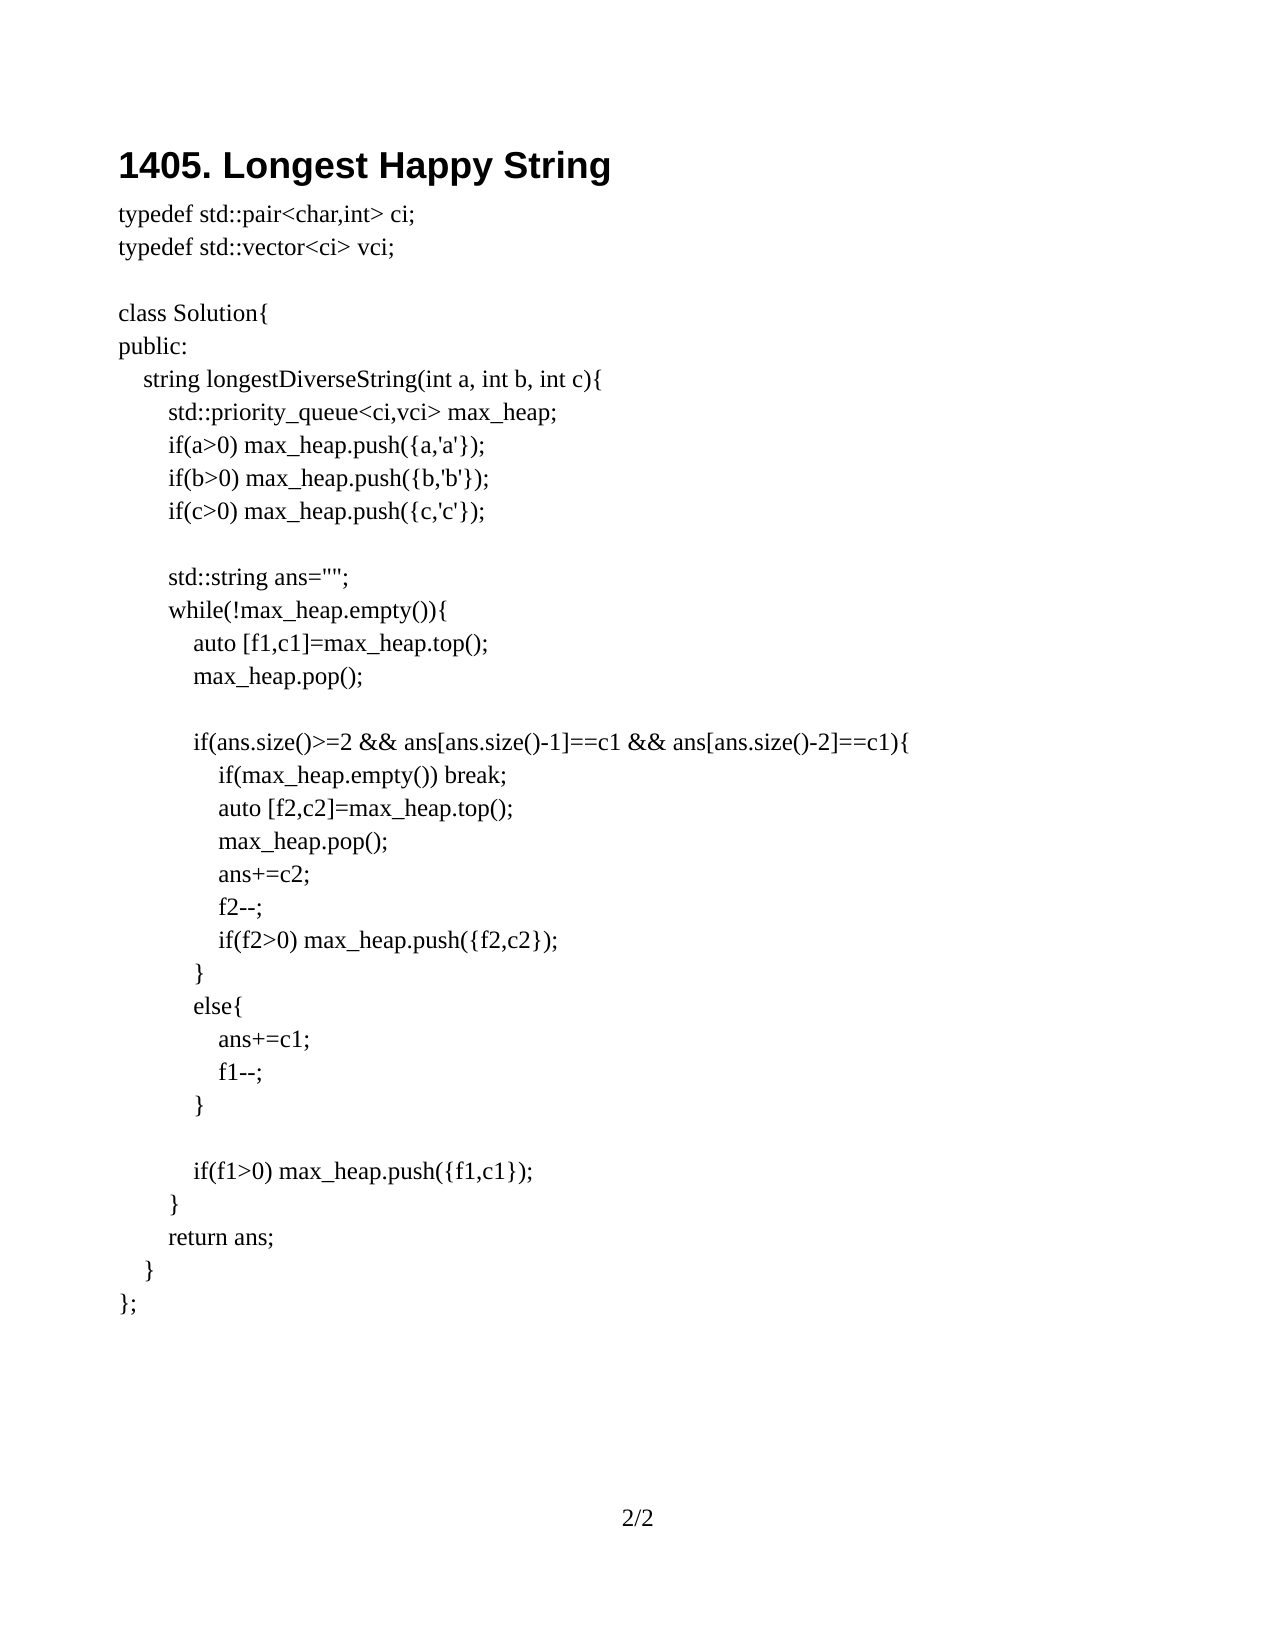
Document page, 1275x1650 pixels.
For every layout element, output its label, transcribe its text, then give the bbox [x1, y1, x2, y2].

text if(a>0) max_heap.push({a,'a'}); [118, 430, 1157, 459]
text f2--; [118, 892, 1157, 921]
text string longestDiverseString(int a, int b, int c){ [118, 364, 1157, 393]
text return ans; [118, 1222, 1157, 1251]
text max_heap.pop(); [118, 826, 1157, 855]
text typedef std::pair<char,int> ci; [118, 199, 1157, 227]
text max_heap.pop(); [118, 661, 1157, 690]
text if(ans.size()>=2 && ans[ans.size()-1]==c1 && ans[ans.size()-2]==c1){ [118, 727, 1157, 756]
text }; [118, 1288, 1157, 1317]
text class Solution{ [118, 298, 1157, 327]
text if(c>0) max_heap.push({c,'c'}); [118, 496, 1157, 525]
text else{ [118, 991, 1157, 1020]
text if(max_heap.empty()) break; [118, 760, 1157, 789]
text typedef std::vector<ci> vci; [118, 232, 1157, 261]
text } [118, 1090, 1157, 1119]
text ans+=c2; [118, 859, 1157, 888]
text if(b>0) max_heap.push({b,'b'}); [118, 463, 1157, 492]
text ans+=c1; [118, 1024, 1157, 1053]
text public: [118, 331, 1157, 359]
text while(!max_heap.empty()){ [118, 595, 1157, 624]
text if(f1>0) max_heap.push({f1,c1}); [118, 1156, 1157, 1185]
text } [118, 958, 1157, 987]
text if(f2>0) max_heap.push({f2,c2}); [118, 925, 1157, 954]
text f1--; [118, 1057, 1157, 1086]
subtitle 1405. Longest Happy String [118, 143, 1157, 186]
text std::string ans=""; [118, 562, 1157, 591]
text auto [f1,c1]=max_heap.top(); [118, 628, 1157, 657]
text auto [f2,c2]=max_heap.top(); [118, 793, 1157, 822]
text } [118, 1255, 1157, 1284]
text } [118, 1189, 1157, 1218]
text std::priority_queue<ci,vci> max_heap; [118, 397, 1157, 426]
